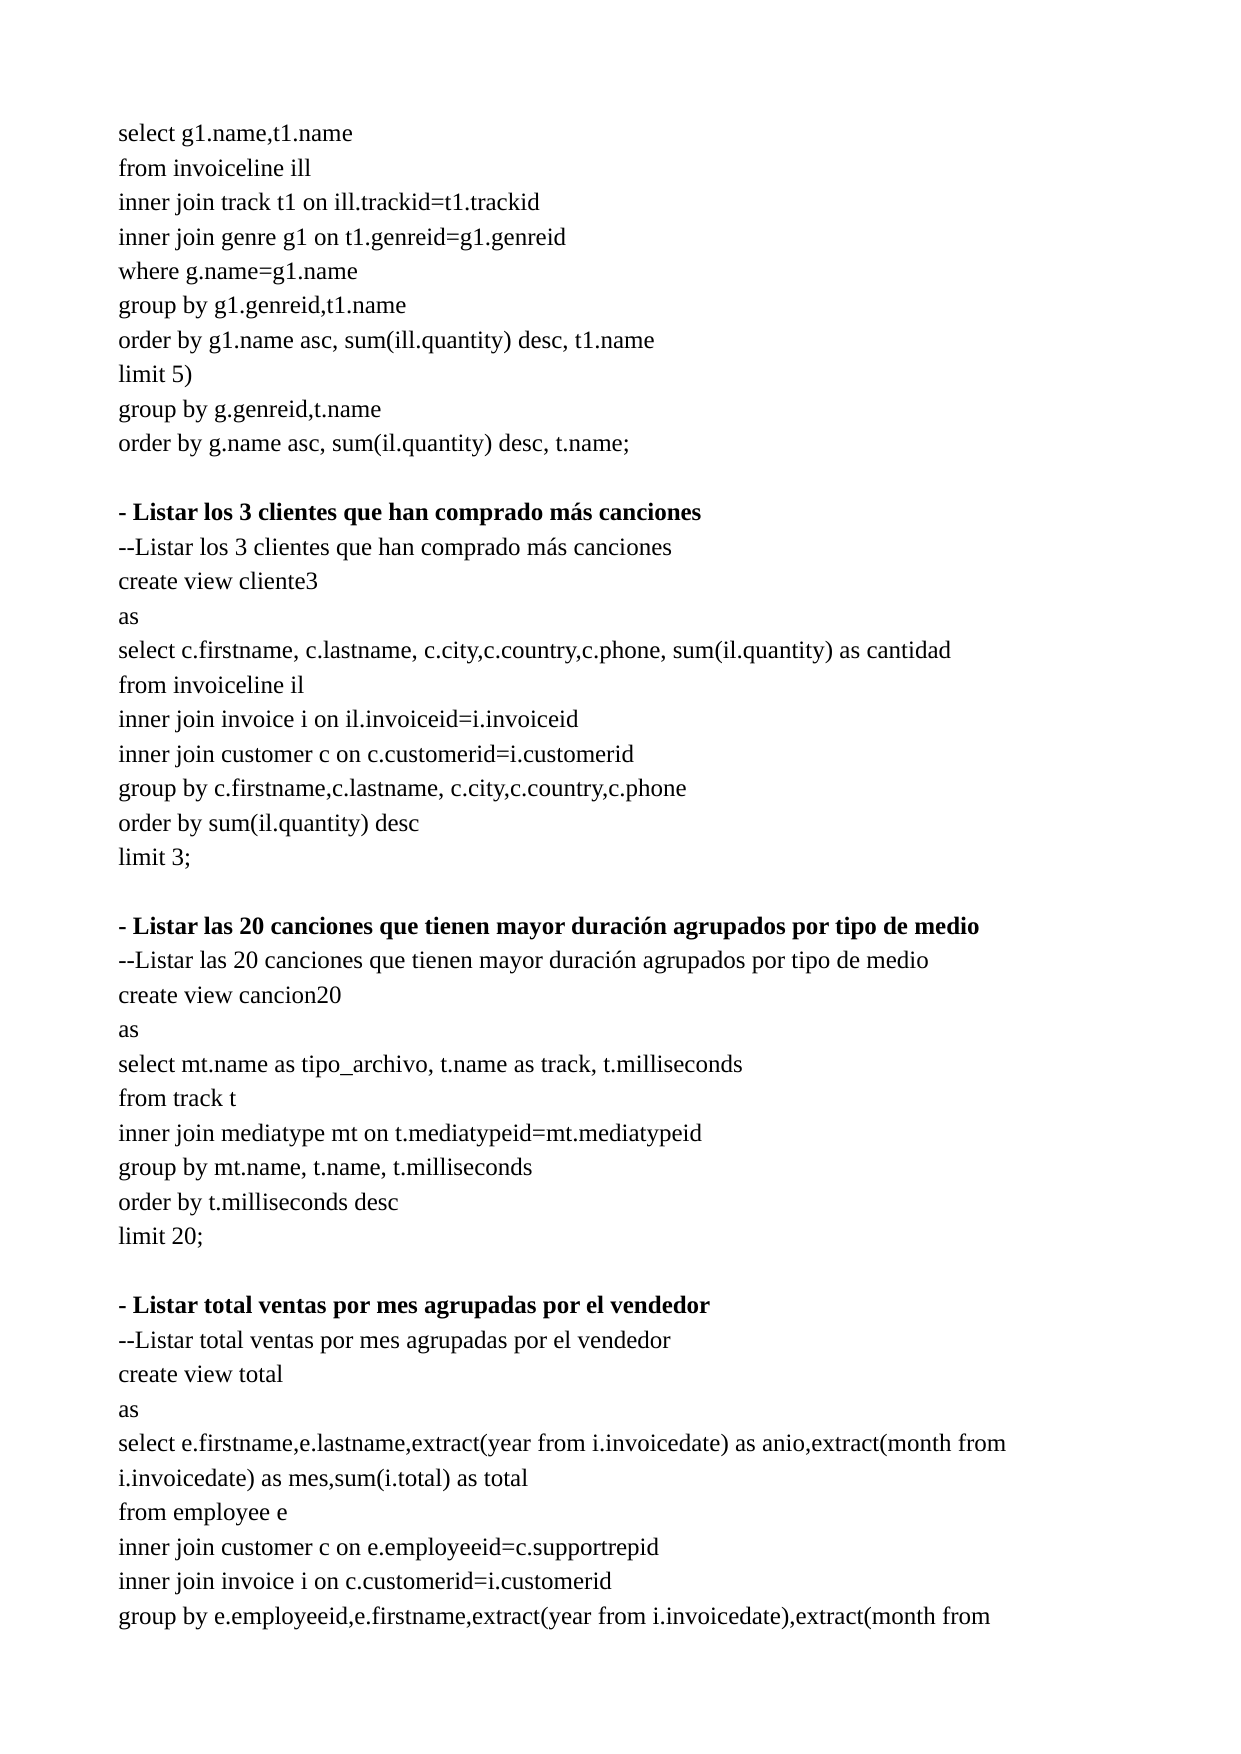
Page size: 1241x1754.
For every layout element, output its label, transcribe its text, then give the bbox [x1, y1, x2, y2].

text inner join mediatype mt on t.mediatypeid=mt.mediatypeid [118, 1118, 1122, 1147]
text group by g.genreid,t.name [118, 394, 1122, 423]
text - Listar los 3 clientes que han comprado más canciones [118, 497, 1122, 526]
text limit 5) [118, 359, 1122, 388]
text --Listar total ventas por mes agrupadas por el vendedor [118, 1325, 1122, 1354]
text inner join customer c on c.customerid=i.customerid [118, 739, 1122, 767]
text - Listar total ventas por mes agrupadas por el vendedor [118, 1290, 1122, 1319]
text inner join customer c on e.employeeid=c.supportrepid [118, 1532, 1122, 1561]
text order by t.milliseconds desc [118, 1187, 1122, 1216]
text select c.firstname, c.lastname, c.city,c.country,c.phone, sum(il.quantity) as cantidad [118, 635, 1122, 664]
text order by g1.name asc, sum(ill.quantity) desc, t1.name [118, 325, 1122, 354]
text from invoiceline il [118, 670, 1122, 698]
text --Listar las 20 canciones que tienen mayor duración agrupados por tipo de medio [118, 946, 1122, 974]
text group by c.firstname,c.lastname, c.city,c.country,c.phone [118, 773, 1122, 802]
text --Listar los 3 clientes que han comprado más canciones [118, 532, 1122, 561]
text limit 3; [118, 842, 1122, 871]
text as [118, 1014, 1122, 1043]
text order by g.name asc, sum(il.quantity) desc, t.name; [118, 428, 1122, 457]
text group by g1.genreid,t1.name [118, 291, 1122, 319]
text select e.firstname,e.lastname,extract(year from i.invoicedate) as anio,extract(month from i.invoicedate) as mes,sum(i.total) as total [118, 1428, 1122, 1492]
text group by e.employeeid,e.firstname,extract(year from i.invoicedate),extract(month from [118, 1601, 1122, 1629]
text inner join invoice i on il.invoiceid=i.invoiceid [118, 704, 1122, 733]
text create view cancion20 [118, 980, 1122, 1009]
text select mt.name as tipo_archivo, t.name as track, t.milliseconds [118, 1049, 1122, 1078]
text inner join invoice i on c.customerid=i.customerid [118, 1566, 1122, 1595]
text as [118, 601, 1122, 629]
text from track t [118, 1083, 1122, 1112]
text select g1.name,t1.name [118, 118, 1122, 147]
text group by mt.name, t.name, t.milliseconds [118, 1152, 1122, 1181]
text order by sum(il.quantity) desc [118, 808, 1122, 836]
text from employee e [118, 1497, 1122, 1526]
text where g.name=g1.name [118, 256, 1122, 285]
text as [118, 1394, 1122, 1423]
text from invoiceline ill [118, 153, 1122, 181]
text inner join genre g1 on t1.genreid=g1.genreid [118, 222, 1122, 250]
text create view total [118, 1359, 1122, 1388]
text create view cliente3 [118, 566, 1122, 595]
text - Listar las 20 canciones que tienen mayor duración agrupados por tipo de medio [118, 911, 1122, 940]
text inner join track t1 on ill.trackid=t1.trackid [118, 187, 1122, 216]
text limit 20; [118, 1221, 1122, 1250]
